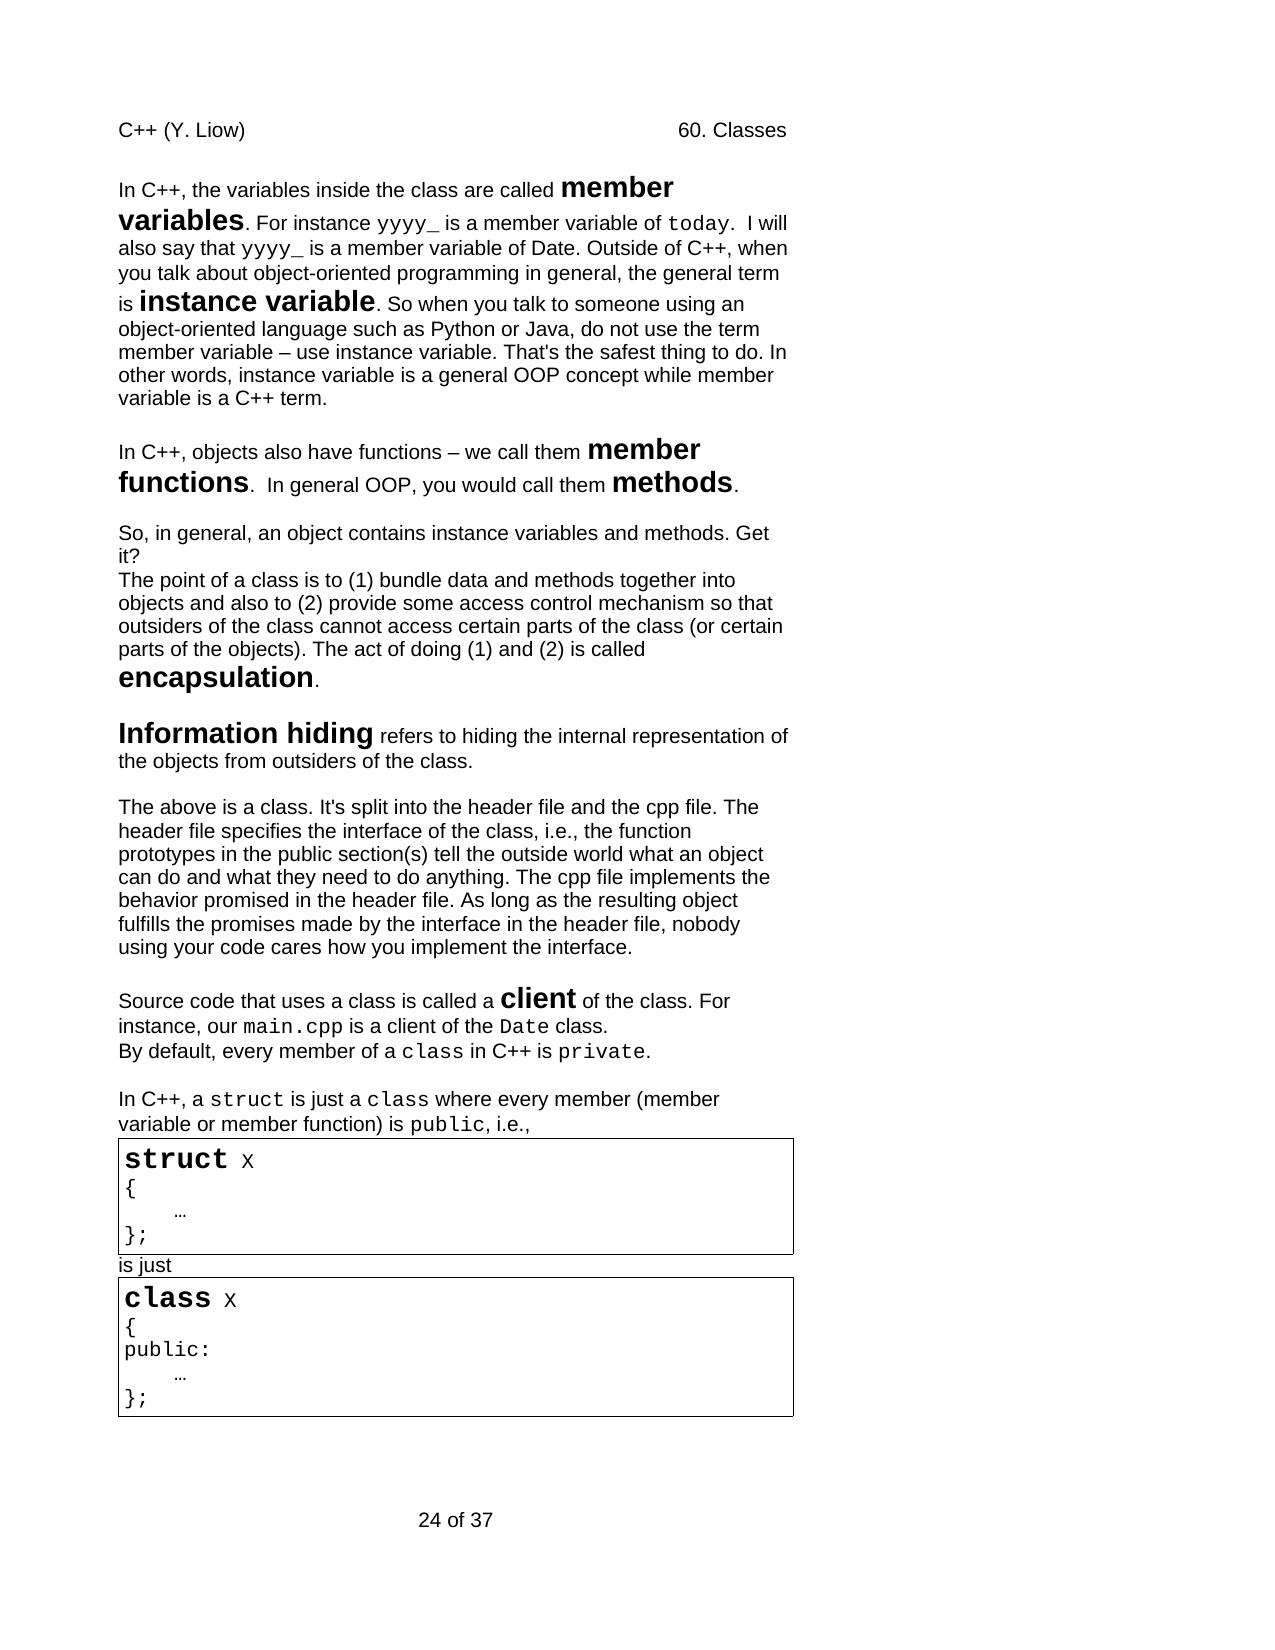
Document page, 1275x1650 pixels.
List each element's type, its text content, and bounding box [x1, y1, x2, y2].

text In C++, the variables inside the class are called member variables. For instance yyyy_ is a member variable of today. I will also say that yyyy_ is a member variable of Date. Outside of C++, when you talk about object-oriented programming in general, the general term is instance variable. So when you talk to someone using an object-oriented language such as Python or Java, do not use the term member variable – use instance variable. That's the safest thing to do. In other words, instance variable is a general OOP concept while member variable is a C++ term. [118, 171, 793, 410]
text Source code that uses a class is called a client of the class. For instance, our main.cpp is a client of the Date class. [118, 982, 793, 1039]
text is just [118, 1255, 793, 1277]
text In C++, objects also have functions – we call them member functions. In general OOP, you would call them methods. [118, 433, 793, 498]
table_header class X { public: … }; [119, 1278, 793, 1416]
text The above is a class. It's split into the header file and the cpp file. The header file specifies the interface of the class, i.e., the function prototypes in the public section(s) tell the outside world what an object can do and what they need to do anything. The cpp file implements the behavior promised in the header file. As long as the resulting object fulfills the promises made by the interface in the header file, nobody using your code cares how you implement the interface. [118, 796, 793, 958]
text Information hiding refers to hiding the internal representation of the objects from outsiders of the class. [118, 717, 793, 773]
text So, in general, an object contains instance variables and methods. Get it? [118, 522, 793, 568]
table_header struct X { … }; [119, 1139, 793, 1253]
text In C++, a struct is just a class where every member (member variable or member function) is public, i.e., [118, 1088, 793, 1138]
text The point of a class is to (1) bundle data and methods together into objects and also to (2) provide some access control mechanism so that outsiders of the class cannot access certain parts of the class (or certain parts of the objects). The act of doing (1) and (2) is called encapsulation. [118, 568, 793, 694]
text By default, every member of a class in C++ is private. [118, 1039, 793, 1064]
